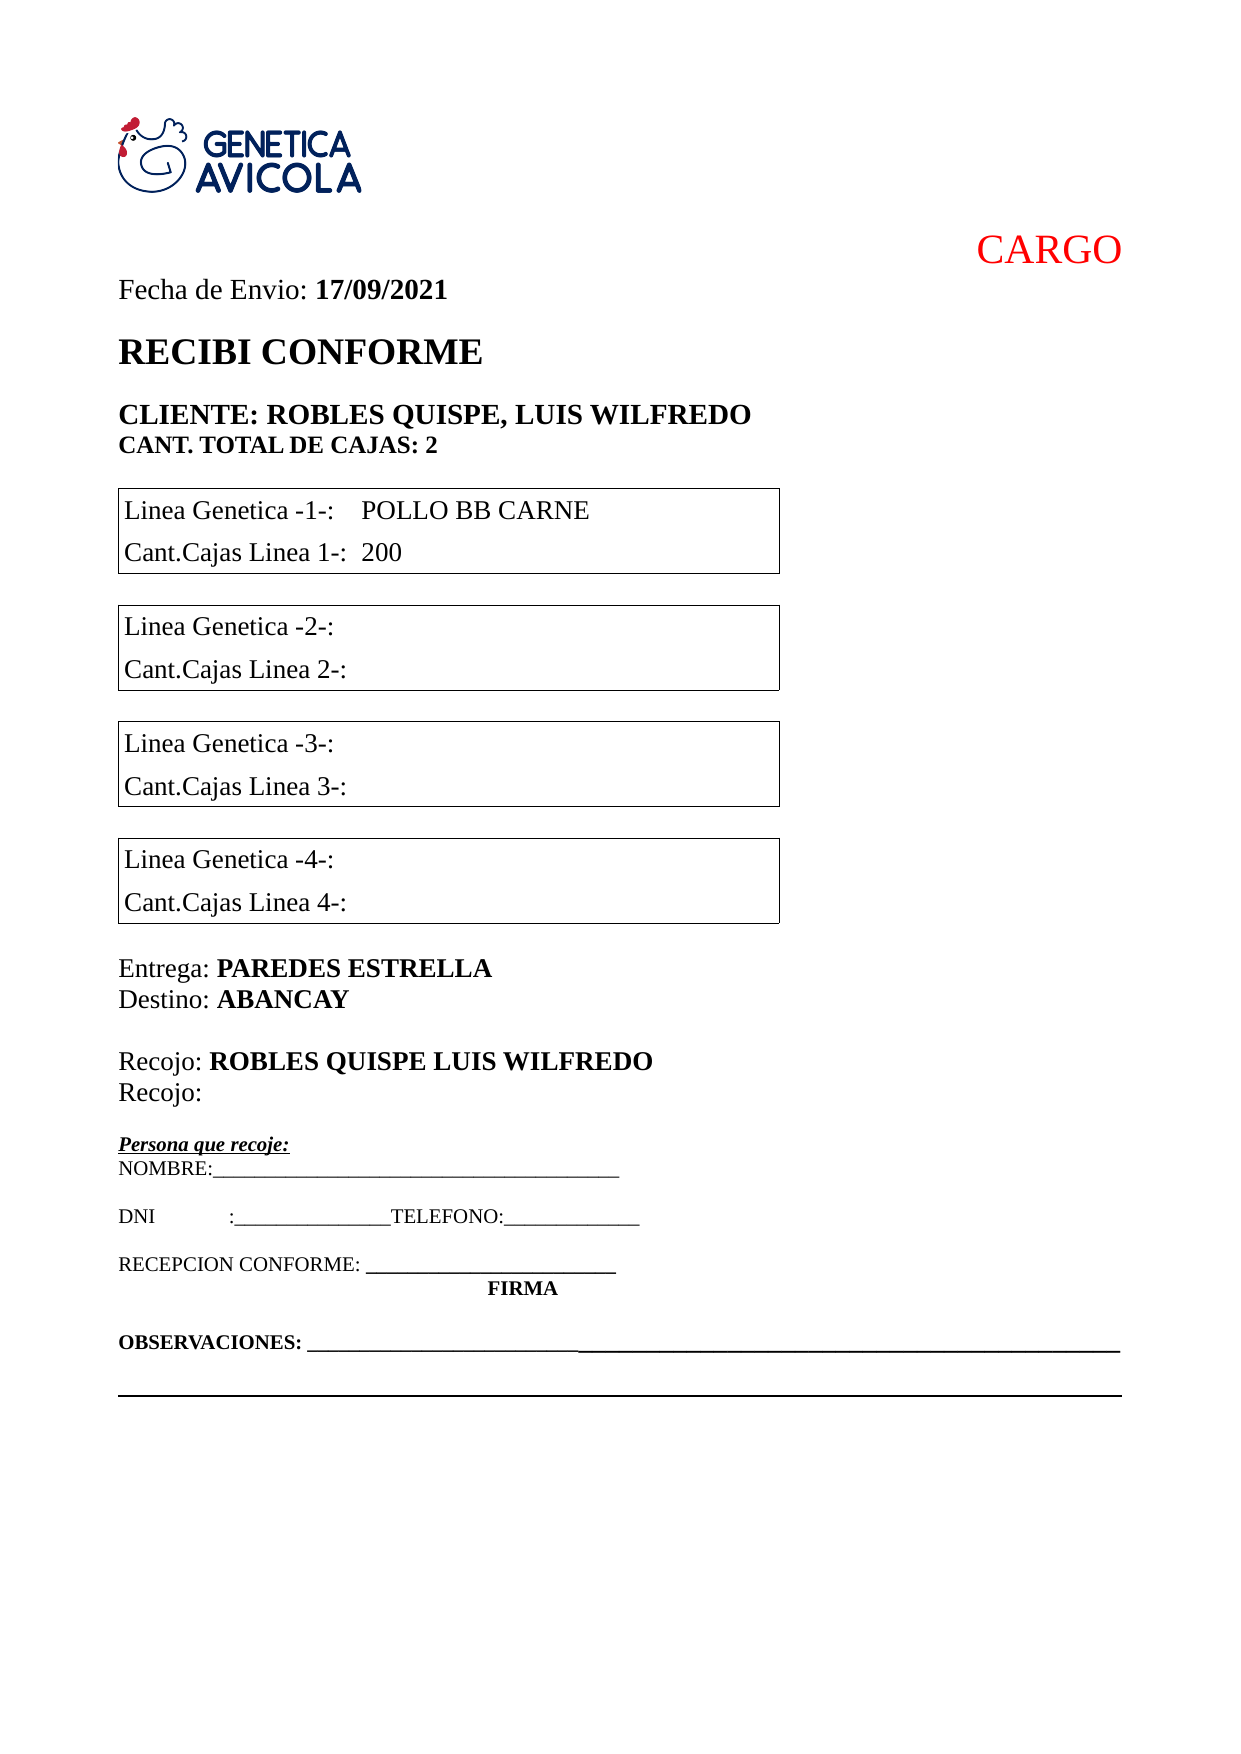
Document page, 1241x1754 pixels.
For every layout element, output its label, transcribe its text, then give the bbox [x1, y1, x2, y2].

table_cell Cant.Cajas Linea 1-: [119, 531, 356, 573]
table_cell Linea Genetica -4-: [119, 839, 356, 880]
table_cell [356, 722, 779, 764]
table_cell Cant.Cajas Linea 3-: [119, 764, 356, 806]
text CARGO [118, 224, 1122, 272]
picture [117, 117, 362, 193]
text Recojo: [118, 1076, 1122, 1108]
table_cell [356, 647, 779, 690]
table_cell [356, 764, 779, 806]
text Fecha de Envio: 17/09/2021 [118, 272, 1122, 306]
table_cell [356, 807, 779, 838]
table_cell [356, 880, 779, 923]
text RECEPCION CONFORME: ________________________ [118, 1252, 1122, 1276]
text Recojo: ROBLES QUISPE LUIS WILFREDO [118, 1045, 1122, 1076]
text NOMBRE:_______________________________________ [118, 1156, 1122, 1180]
text DNI :_______________TELEFONO:_____________ [118, 1204, 1122, 1228]
text CLIENTE: ROBLES QUISPE, LUIS WILFREDO [118, 397, 1122, 431]
table_cell 200 [356, 531, 779, 573]
text OBSERVACIONES: __________________________________________________________________ [118, 1324, 1122, 1355]
text Persona que recoje: [118, 1132, 1122, 1156]
table_cell Linea Genetica -2-: [119, 606, 356, 647]
table_cell [118, 574, 356, 604]
table_cell [356, 574, 779, 604]
text RECIBI CONFORME [118, 330, 1122, 373]
text FIRMA [118, 1276, 1122, 1300]
text Destino: ABANCAY [118, 983, 1122, 1014]
table_header Linea Genetica -1-: [119, 489, 356, 531]
table_cell [356, 606, 779, 647]
table_cell Linea Genetica -3-: [119, 722, 356, 764]
text CANT. TOTAL DE CAJAS: 2 [118, 431, 1122, 459]
table_cell Cant.Cajas Linea 2-: [119, 647, 356, 690]
text Entrega: PAREDES ESTRELLA [118, 952, 1122, 983]
table_cell [356, 839, 779, 880]
table_cell [356, 691, 779, 721]
table_cell [118, 807, 356, 838]
table_header POLLO BB CARNE [356, 489, 779, 531]
table_cell [118, 691, 356, 721]
table_cell Cant.Cajas Linea 4-: [119, 880, 356, 923]
